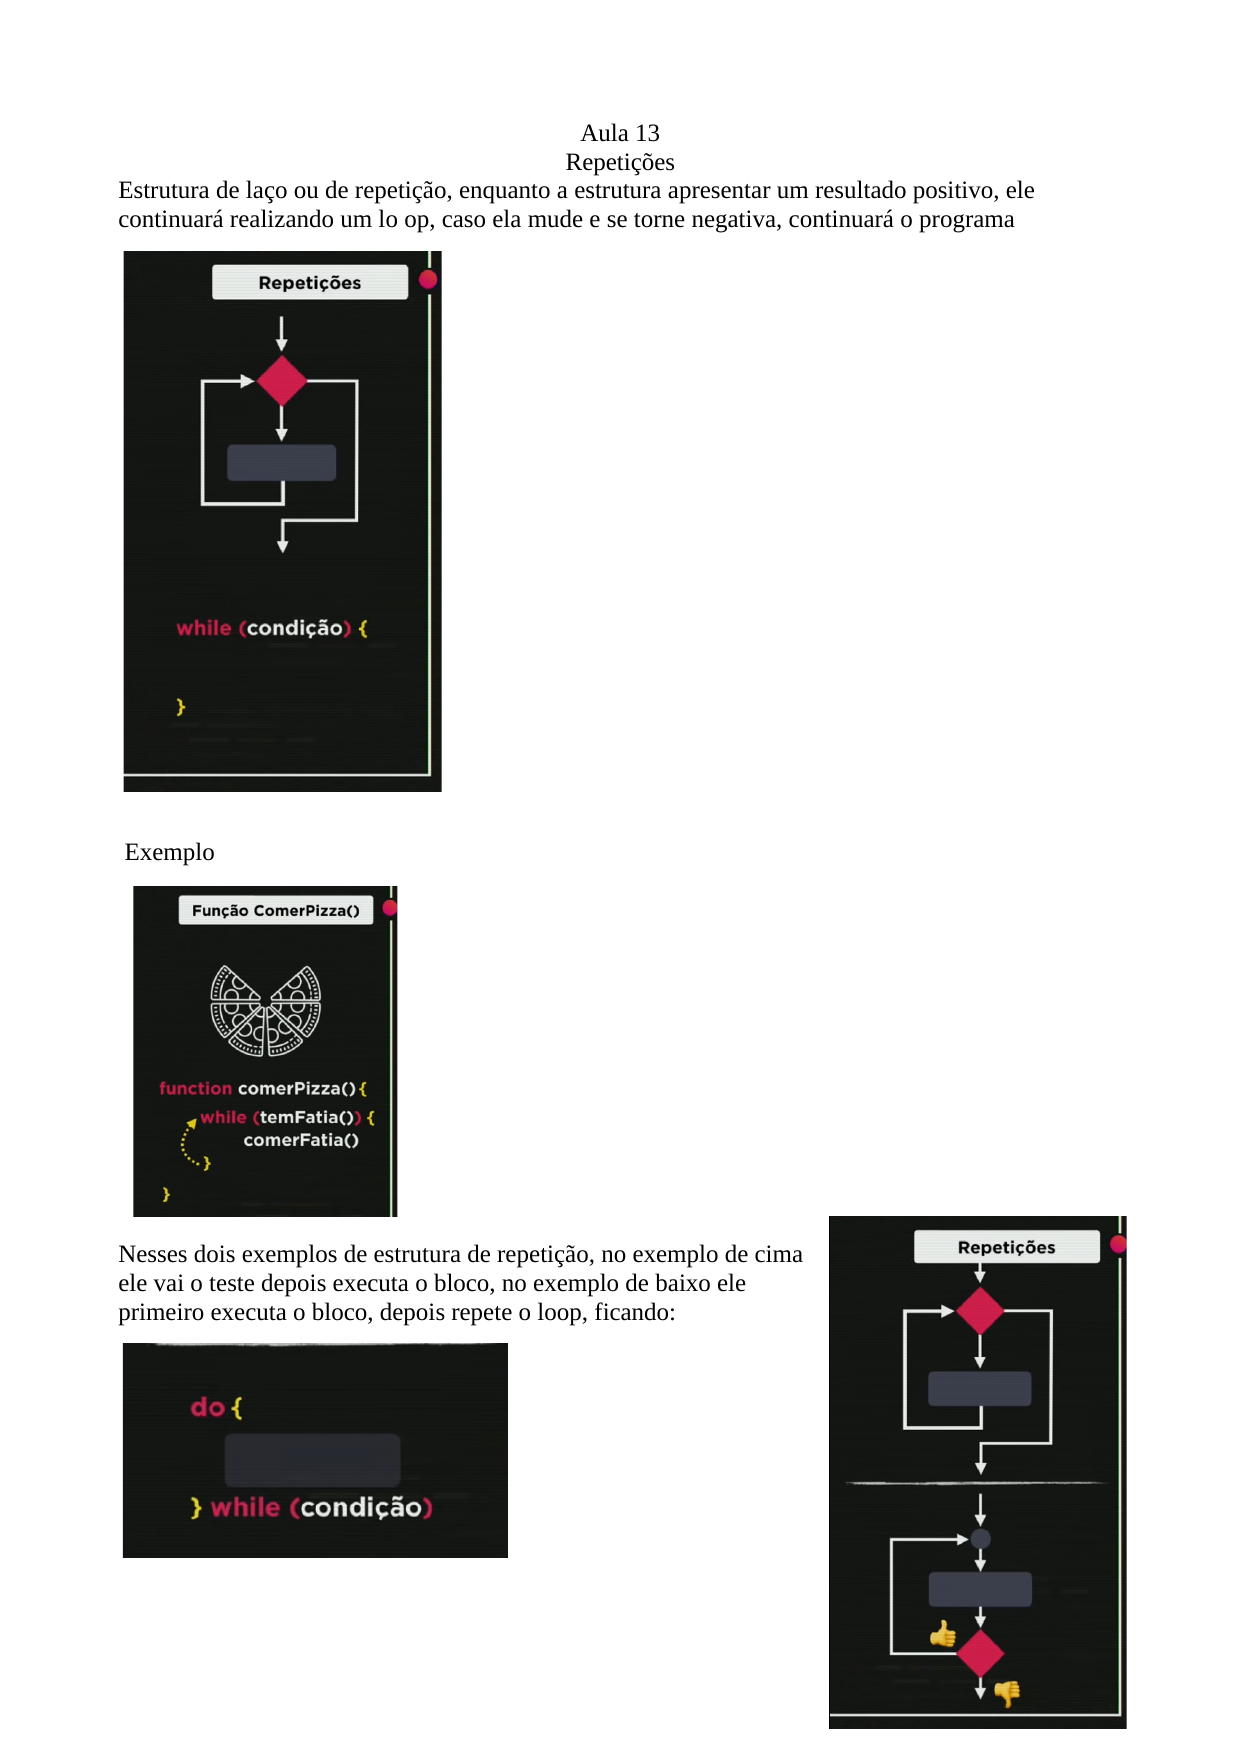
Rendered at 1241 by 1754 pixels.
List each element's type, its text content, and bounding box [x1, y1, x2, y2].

picture [123, 251, 442, 792]
text Aula 13 [118, 118, 1122, 147]
text Exemplo [118, 837, 1122, 866]
picture [829, 1216, 1127, 1729]
picture [133, 886, 398, 1217]
text Estrutura de laço ou de repetição, enquanto a estrutura apresentar um resultado positivo, ele continuará realizando um lo op, caso ela mude e se torne negativa, continuará o programa [118, 176, 1122, 233]
text Nesses dois exemplos de estrutura de repetição, no exemplo de cima ele vai o teste depois executa o bloco, no exemplo de baixo ele primeiro executa o bloco, depois repete o loop, ficando: [118, 1239, 829, 1326]
text Repetições [118, 147, 1122, 176]
picture [122, 1343, 508, 1558]
